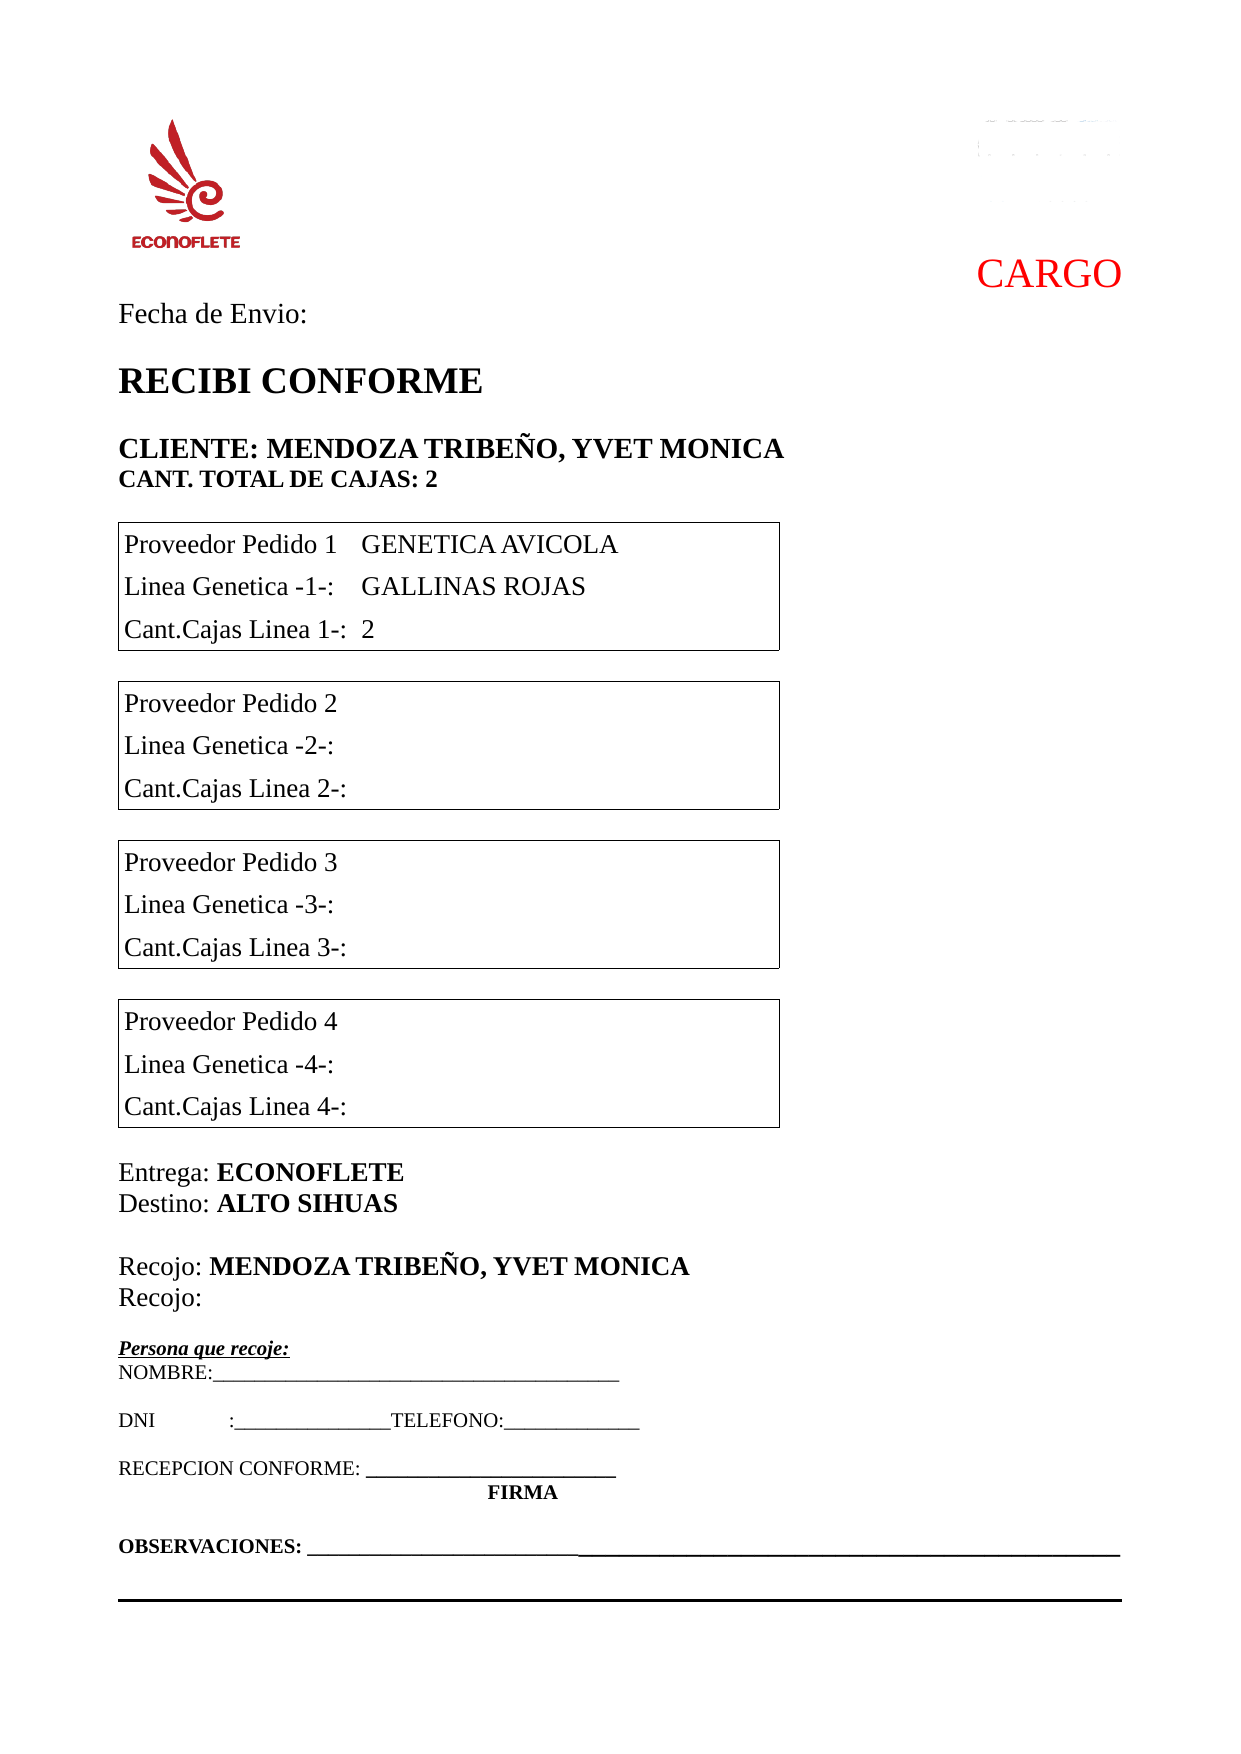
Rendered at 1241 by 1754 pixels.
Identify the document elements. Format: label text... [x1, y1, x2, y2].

table_cell Linea Genetica -2-: [119, 724, 356, 766]
text Recojo: [118, 1281, 1122, 1312]
table_cell Cant.Cajas Linea 1-: [119, 607, 356, 650]
text Entrega: ECONOFLETE [118, 1156, 1122, 1187]
table_cell 2 [356, 607, 779, 650]
text RECIBI CONFORME [118, 359, 1122, 402]
table_header Proveedor Pedido 1 [119, 523, 356, 564]
text NOMBRE:_______________________________________ [118, 1360, 1122, 1384]
text CLIENTE: MENDOZA TRIBEÑO, YVET MONICA [118, 431, 1122, 464]
text CARGO [118, 224, 1122, 297]
table_cell Linea Genetica -1-: [119, 565, 356, 607]
table_cell Proveedor Pedido 4 [119, 1000, 356, 1042]
table_cell Proveedor Pedido 2 [119, 682, 356, 724]
text Fecha de Envio: [118, 297, 1122, 330]
table_cell [356, 926, 779, 968]
table_cell [356, 969, 779, 999]
table_cell Cant.Cajas Linea 4-: [119, 1085, 356, 1127]
table_cell Cant.Cajas Linea 2-: [119, 766, 356, 809]
text FIRMA [118, 1480, 1122, 1504]
table_cell [118, 969, 356, 999]
table_cell [356, 1000, 779, 1042]
table_cell [356, 883, 779, 926]
text OBSERVACIONES: __________________________________________________________________ [118, 1528, 1122, 1559]
table_cell [356, 841, 779, 883]
text RECEPCION CONFORME: ________________________ [118, 1456, 1122, 1480]
text Recojo: MENDOZA TRIBEÑO, YVET MONICA [118, 1249, 1122, 1281]
table_cell [356, 1085, 779, 1127]
table_header GENETICA AVICOLA [356, 523, 779, 564]
table_cell [356, 810, 779, 840]
table_cell GALLINAS ROJAS [356, 565, 779, 607]
table_cell [356, 682, 779, 724]
table_cell [356, 766, 779, 809]
table_cell Linea Genetica -3-: [119, 883, 356, 926]
table_cell Proveedor Pedido 3 [119, 841, 356, 883]
table_cell [356, 651, 779, 681]
table_cell [118, 651, 356, 681]
text Destino: ALTO SIHUAS [118, 1187, 1122, 1218]
table_cell [356, 1042, 779, 1085]
table_cell [356, 724, 779, 766]
text DNI :_______________TELEFONO:_____________ [118, 1408, 1122, 1432]
text Persona que recoje: [118, 1336, 1122, 1360]
table_cell Cant.Cajas Linea 3-: [119, 926, 356, 968]
text CANT. TOTAL DE CAJAS: 2 [118, 464, 1122, 493]
table_cell Linea Genetica -4-: [119, 1042, 356, 1085]
picture [118, 118, 254, 249]
table_cell [118, 810, 356, 840]
